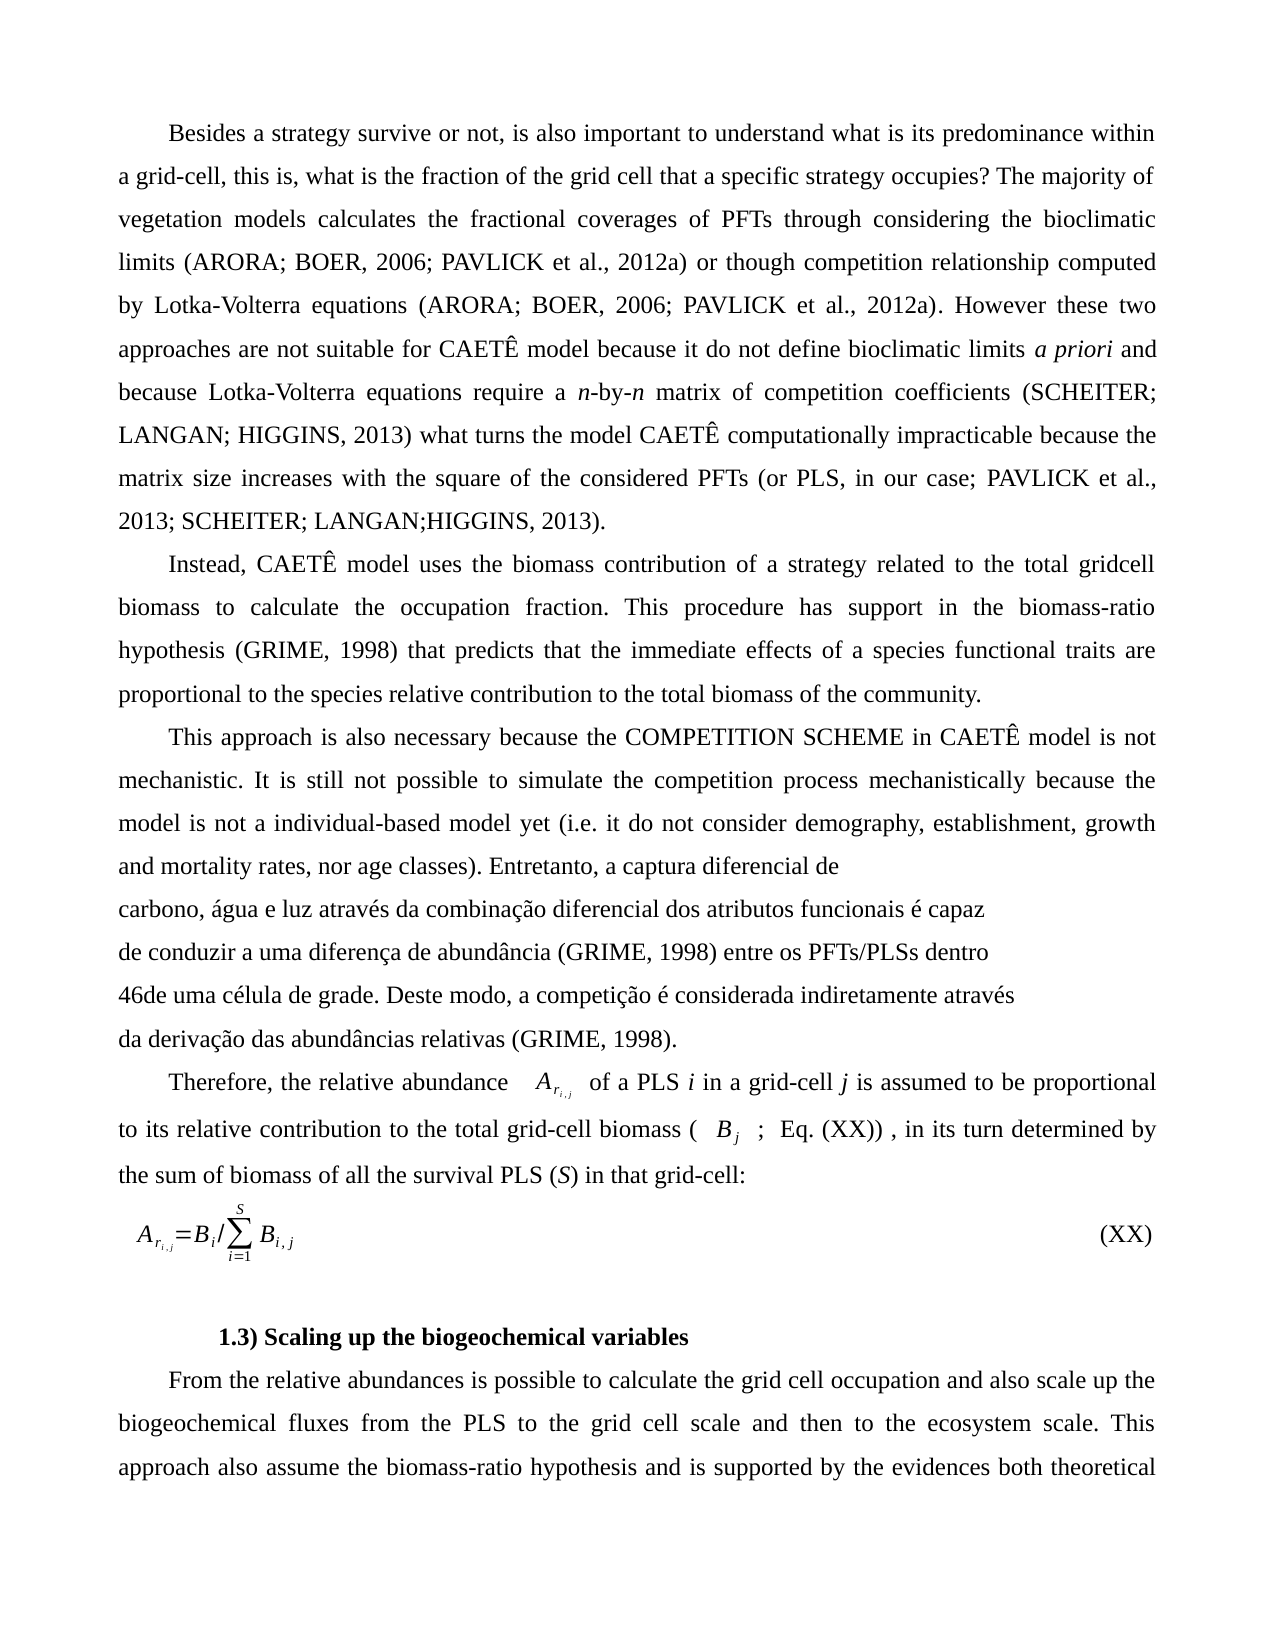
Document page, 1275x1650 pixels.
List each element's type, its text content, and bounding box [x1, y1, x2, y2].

text Besides a strategy survive or not, is also important to understand what is its predominance within a grid-cell, this is, what is the fraction of the grid cell that a specific strategy occupies? The majority of vegetation models calculates the fractional coverages of PFTs through considering the bioclimatic limits (ARORA; BOER, 2006; PAVLICK et al., 2012a)⁠ or though competition relationship computed by Lotka-Volterra equations (ARORA; BOER, 2006; PAVLICK et al., 2012a)⁠. However these two approaches are not suitable for CAETÊ model because it do not define bioclimatic limits a priori and because Lotka-Volterra equations require a n-by-n matrix of competition coefficients (SCHEITER; LANGAN; HIGGINS, 2013)⁠ what turns the model CAETÊ computationally impracticable because the matrix size increases with the square of the considered PFTs (or PLS, in our case; PAVLICK et al., 2013; SCHEITER; LANGAN;HIGGINS, 2013). [118, 118, 1157, 535]
text de conduzir a uma diferença de abundância (GRIME, 1998) entre os PFTs/PLSs dentro [118, 937, 1157, 966]
text 46de uma célula de grade. Deste modo, a competição é considerada indiretamente através [118, 981, 1157, 1009]
text From the relative abundances is possible to calculate the grid cell occupation and also scale up the biogeochemical fluxes from the PLS to the grid cell scale and then to the ecosystem scale. This approach also assume the biomass-ratio hypothesis and is supported by the evidences both theoretical [118, 1365, 1157, 1480]
text (XX) [118, 1203, 1157, 1265]
text Instead, CAETÊ model uses the biomass contribution of a strategy related to the total gridcell biomass to calculate the occupation fraction. This procedure has support in the biomass-ratio hypothesis (GRIME, 1998) that predicts that the immediate effects of a species functional traits are proportional to the species relative contribution to the total biomass of the community. [118, 549, 1157, 707]
text da derivação das abundâncias relativas (GRIME, 1998). [118, 1024, 1157, 1052]
text Therefore, the relative abundance of a PLS i in a grid-cell j is assumed to be proportional to its relative contribution to the total grid-cell biomass (; Eq. (XX)) , in its turn determined by the sum of biomass of all the survival PLS (S) in that grid-cell: [118, 1067, 1157, 1189]
text This approach is also necessary because the COMPETITION SCHEME in CAETÊ model is not mechanistic. It is still not possible to simulate the competition process mechanistically because the model is not a individual-based model yet (i.e. it do not consider demography, establishment, growth and mortality rates, nor age classes). Entretanto, a captura diferencial de [118, 722, 1157, 880]
text 1.3) Scaling up the biogeochemical variables [118, 1322, 1157, 1351]
text carbono, água e luz através da combinação diferencial dos atributos funcionais é capaz [118, 894, 1157, 923]
